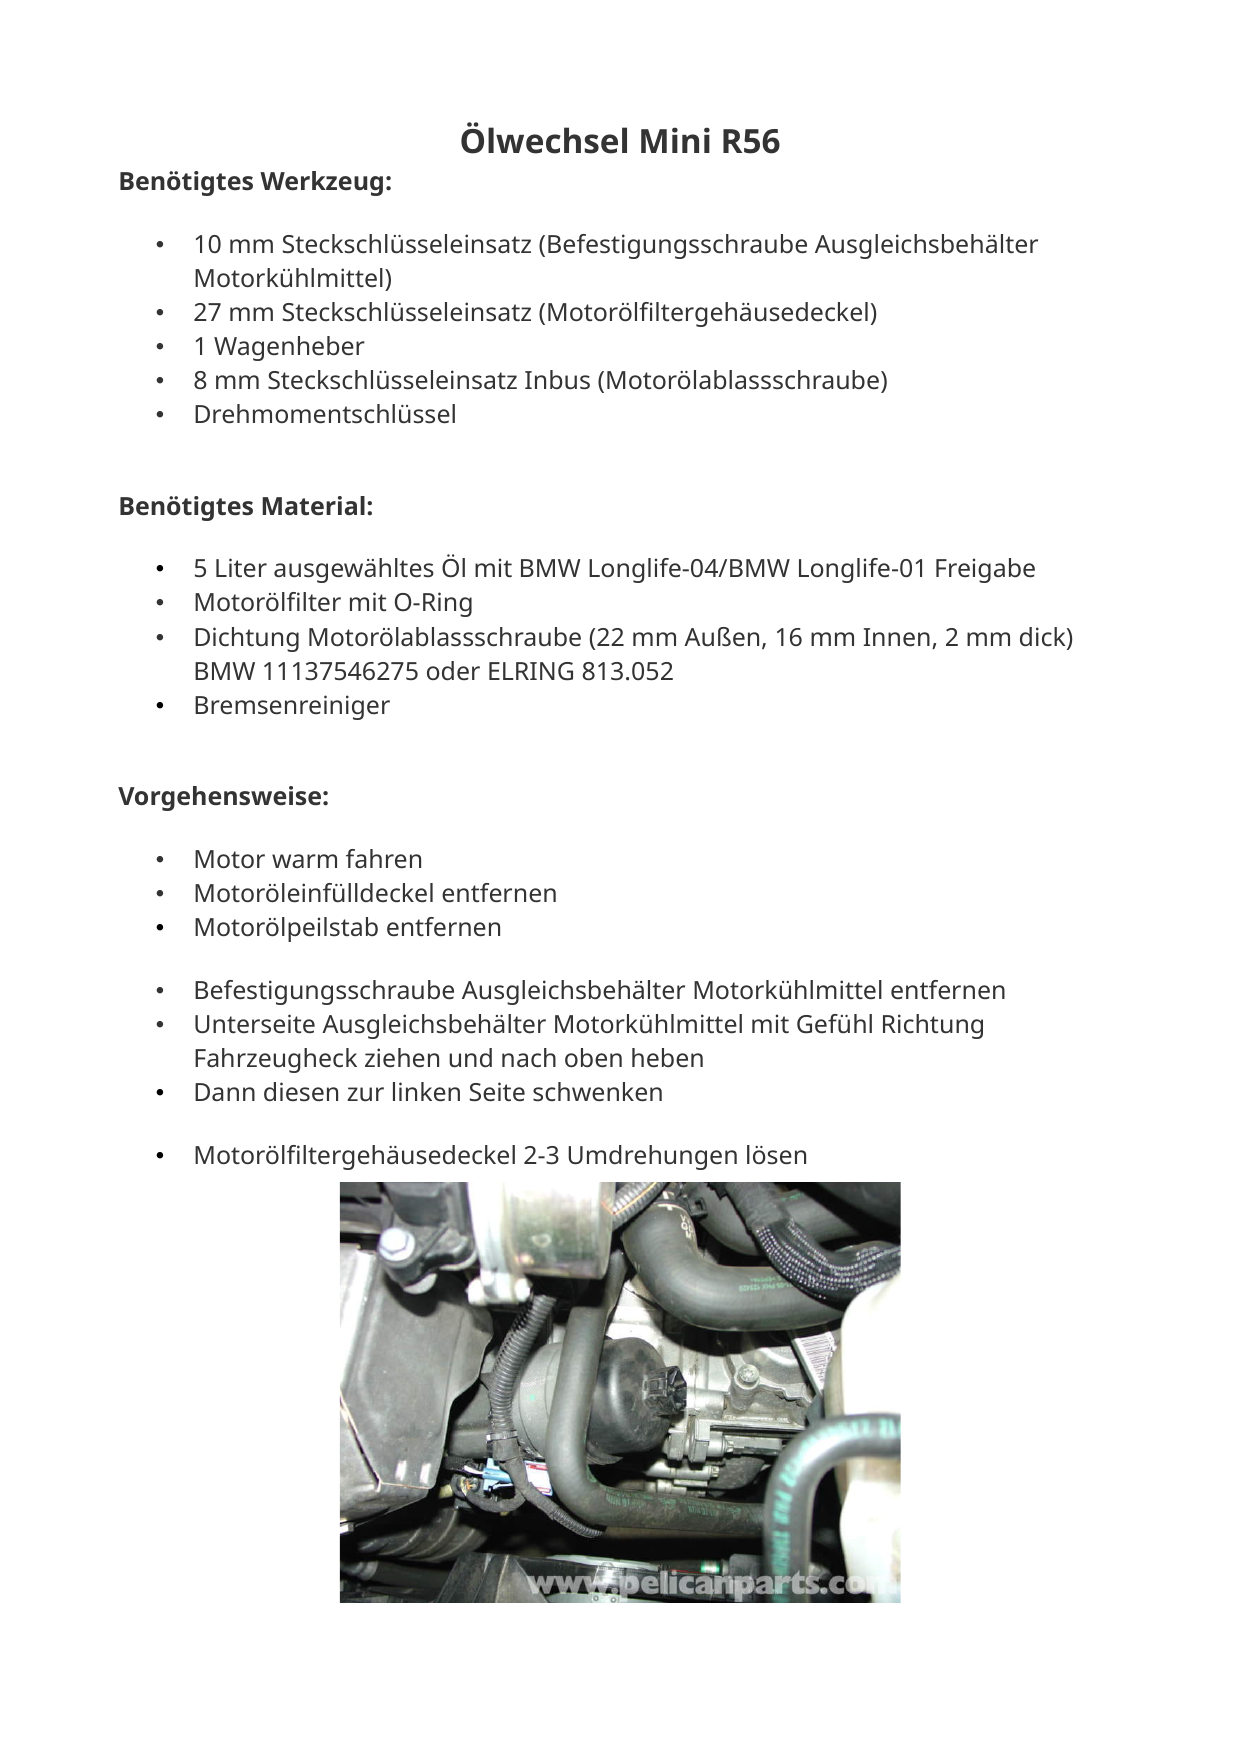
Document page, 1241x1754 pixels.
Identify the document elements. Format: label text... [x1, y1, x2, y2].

list 10 mm Steckschlüsseleinsatz (Befestigungsschraube Ausgleichsbehälter Motorkühlmittel) [156, 226, 1122, 294]
list 8 mm Steckschlüsseleinsatz Inbus (Motorölablassschraube) [156, 363, 1122, 397]
list Dann diesen zur linken Seite schwenken [156, 1075, 1122, 1138]
list Motor warm fahren [156, 842, 1122, 876]
list 27 mm Steckschlüsseleinsatz (Motorölfiltergehäusedeckel) [156, 294, 1122, 328]
list 5 Liter ausgewähltes Öl mit BMW Longlife-04/BMW Longlife-01 Freigabe [156, 551, 1122, 585]
list 1 Wagenheber [156, 328, 1122, 363]
list Unterseite Ausgleichsbehälter Motorkühlmittel mit Gefühl Richtung Fahrzeugheck ziehen und nach oben heben [156, 1007, 1122, 1075]
list Befestigungsschraube Ausgleichsbehälter Motorkühlmittel entfernen [156, 973, 1122, 1007]
list Vorgehensweise: [83, 779, 1122, 813]
list Drehmomentschlüssel [156, 397, 1122, 431]
list Motoröleinfülldeckel entfernen [156, 876, 1122, 910]
list Benötigtes Werkzeug: [118, 163, 1122, 198]
list Bremsenreiniger [156, 687, 1122, 750]
text Ölwechsel Mini R56 [118, 118, 1122, 163]
list Dichtung Motorölablassschraube (22 mm Außen, 16 mm Innen, 2 mm dick) BMW 11137546275 oder ELRING 813.052 [156, 619, 1122, 687]
list Motorölpeilstab entfernen [156, 910, 1122, 973]
picture [339, 1182, 901, 1603]
list Motorölfilter mit O-Ring [156, 585, 1122, 619]
list Motorölfiltergehäusedeckel 2-3 Umdrehungen lösen [156, 1138, 1122, 1172]
list Benötigtes Material: [83, 488, 1122, 522]
